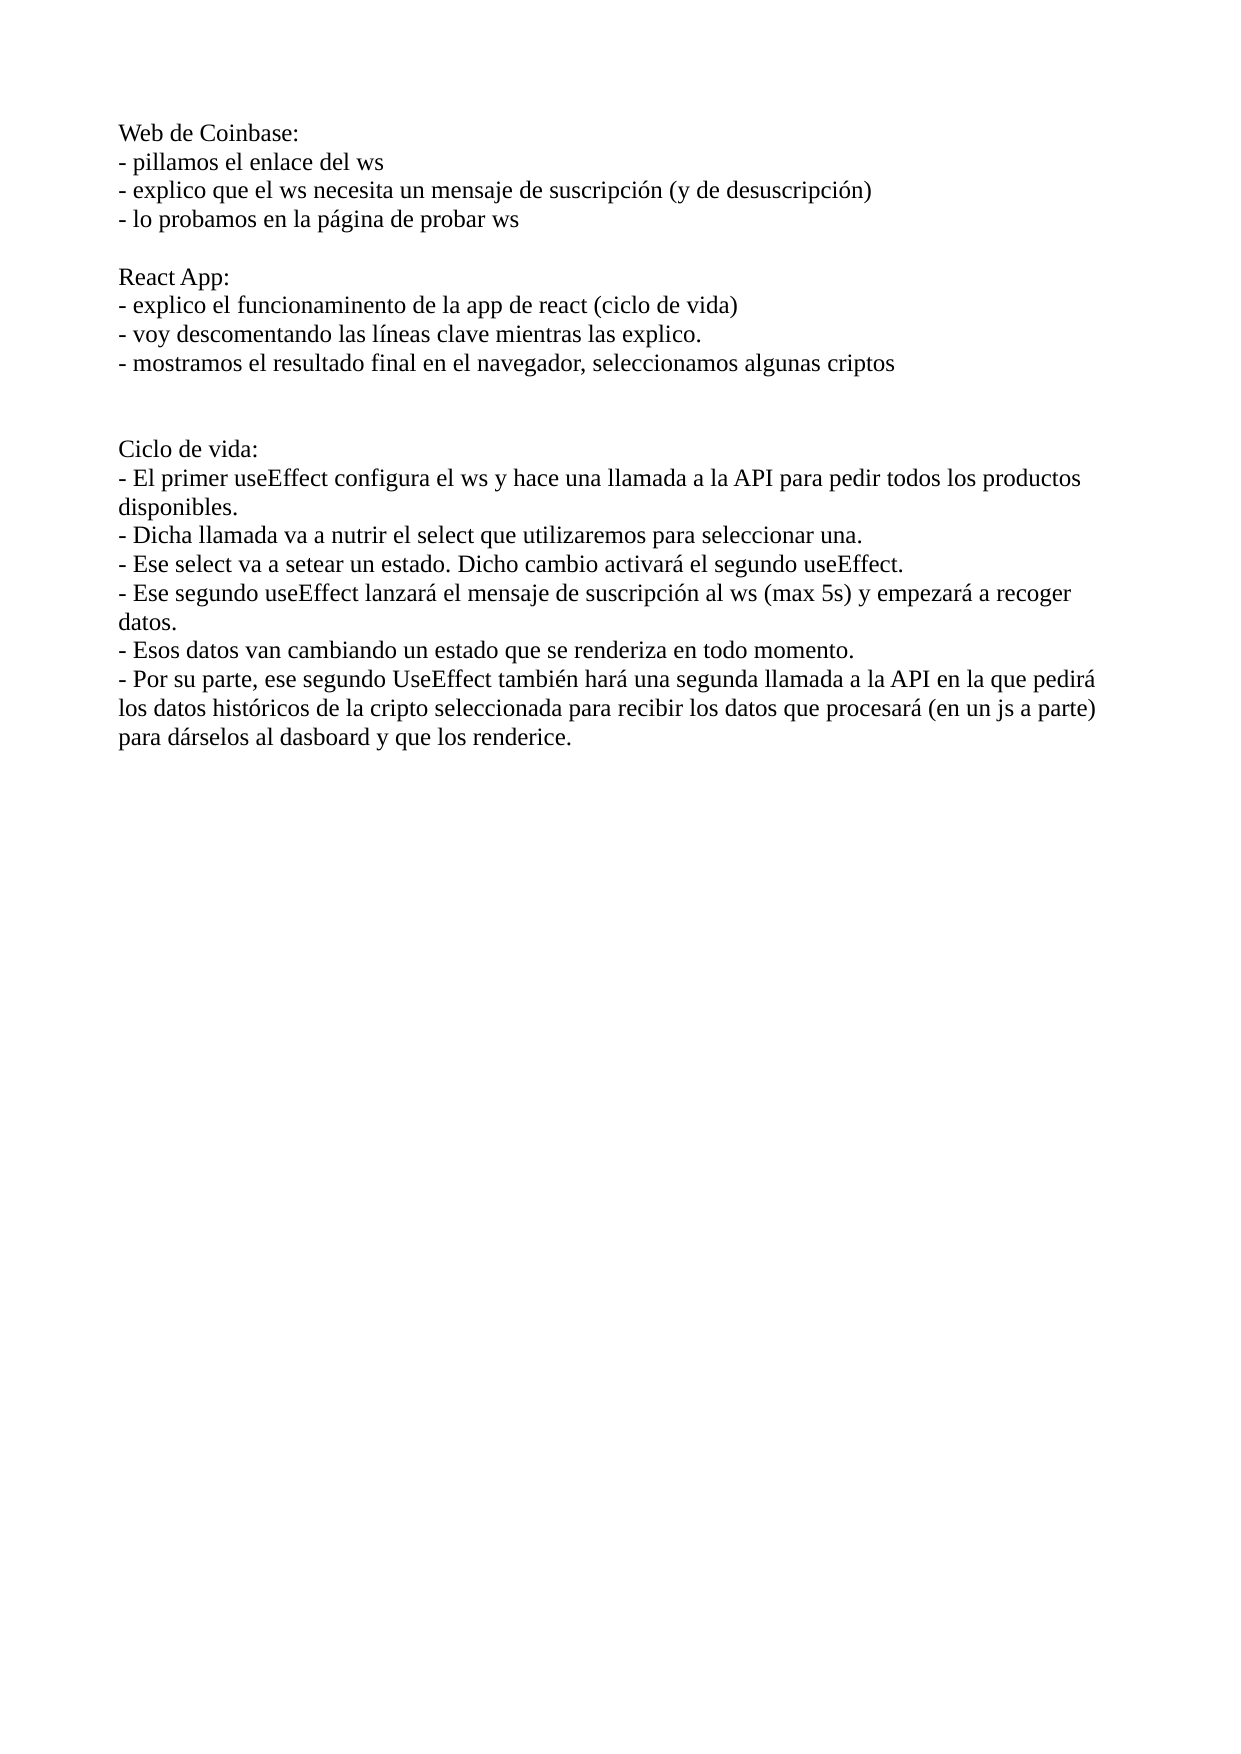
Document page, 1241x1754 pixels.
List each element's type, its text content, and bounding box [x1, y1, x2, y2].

text - Ese segundo useEffect lanzará el mensaje de suscripción al ws (max 5s) y empezará a recoger datos. [118, 578, 1122, 636]
text - mostramos el resultado final en el navegador, seleccionamos algunas criptos [118, 348, 1122, 377]
text - lo probamos en la página de probar ws [118, 204, 1122, 233]
text - Esos datos van cambiando un estado que se renderiza en todo momento. [118, 636, 1122, 664]
text - explico que el ws necesita un mensaje de suscripción (y de desuscripción) [118, 176, 1122, 204]
text - Ese select va a setear un estado. Dicho cambio activará el segundo useEffect. [118, 549, 1122, 578]
text Ciclo de vida: - El primer useEffect configura el ws y hace una llamada a la API para pedir todos los productos disponibles. [118, 434, 1122, 521]
text - voy descomentando las líneas clave mientras las explico. [118, 319, 1122, 348]
text Web de Coinbase: - pillamos el enlace del ws [118, 118, 1122, 176]
text - Por su parte, ese segundo UseEffect también hará una segunda llamada a la API en la que pedirá los datos históricos de la cripto seleccionada para recibir los datos que procesará (en un js a parte) para dárselos al dasboard y que los renderice. [118, 664, 1122, 751]
text - Dicha llamada va a nutrir el select que utilizaremos para seleccionar una. [118, 521, 1122, 549]
text React App: - explico el funcionaminento de la app de react (ciclo de vida) [118, 262, 1122, 319]
